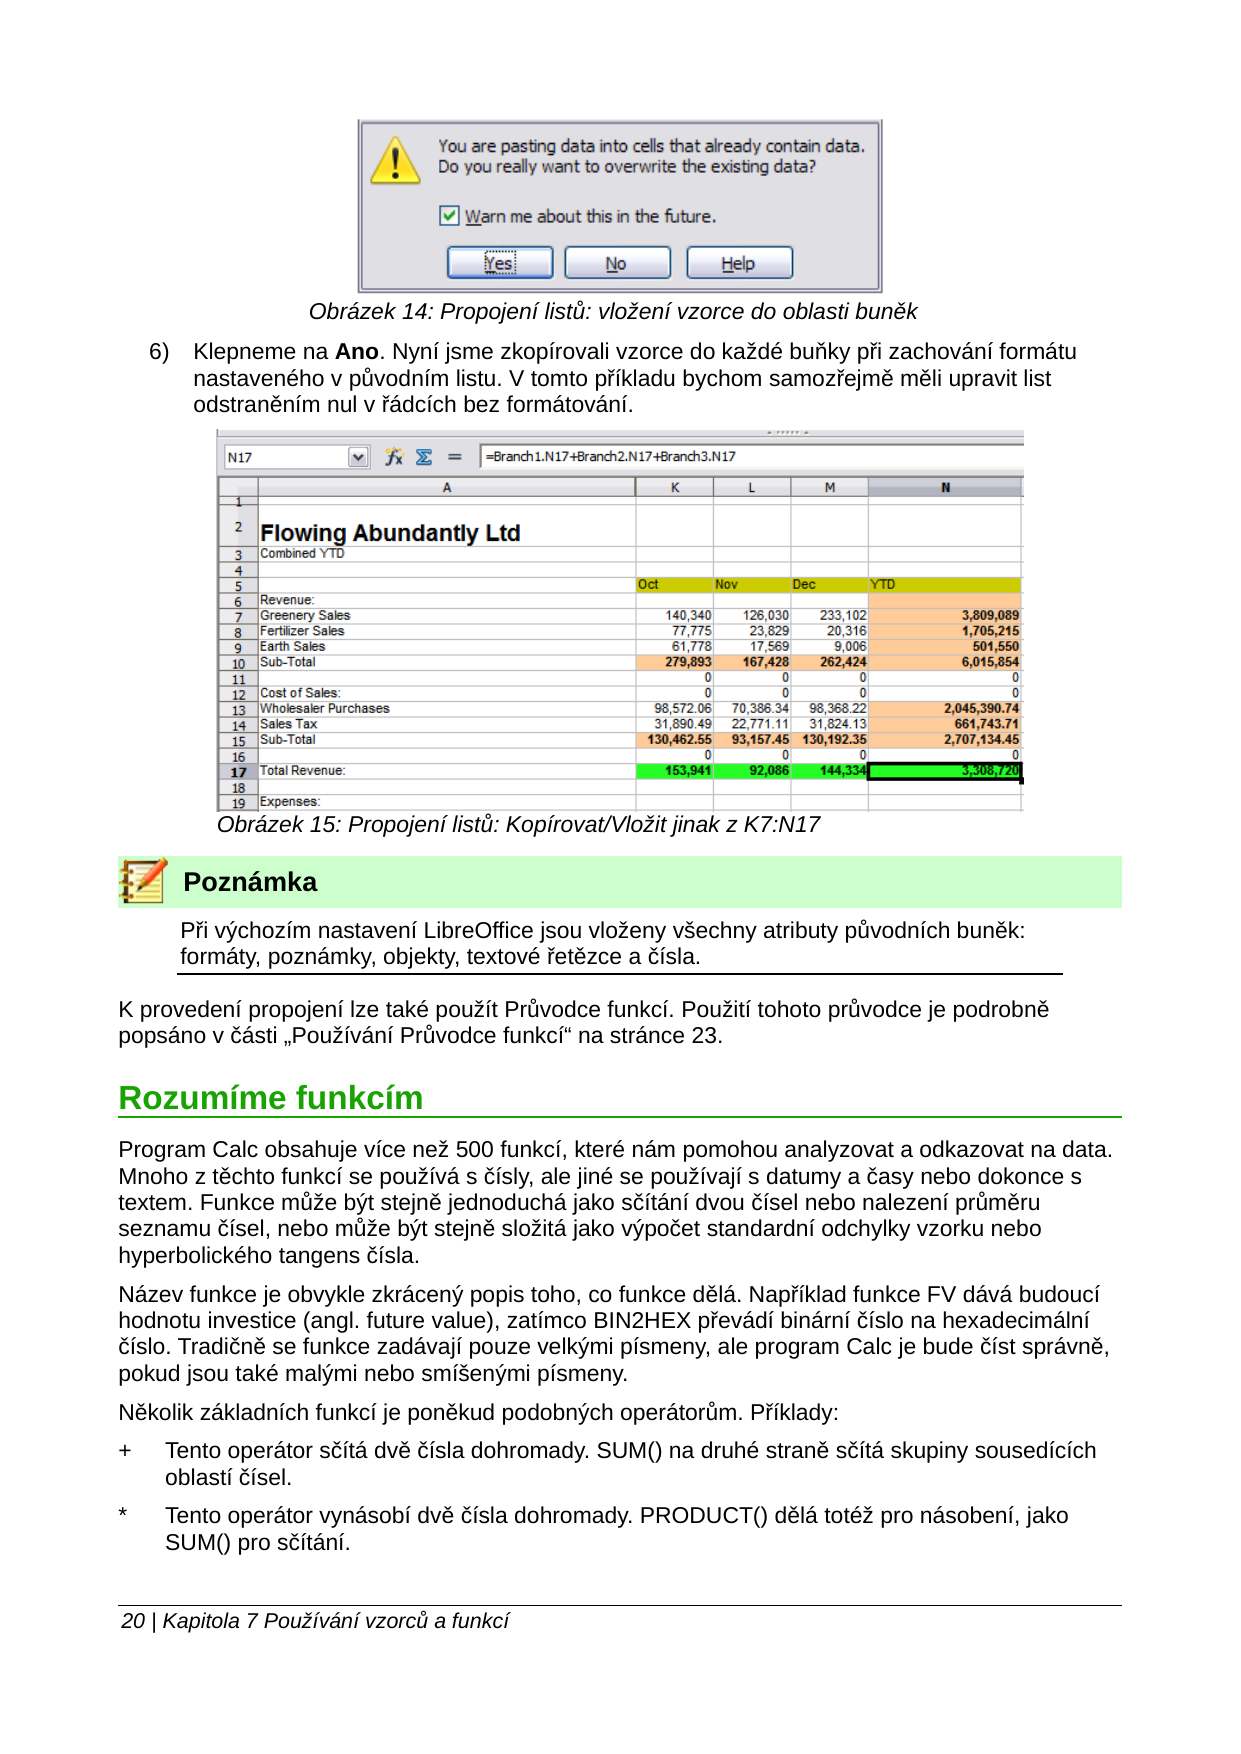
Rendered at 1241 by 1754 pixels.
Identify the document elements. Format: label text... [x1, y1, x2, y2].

text Obrázek 14: Propojení listů: vložení vzorce do oblasti buněk [309, 118, 931, 324]
text Při výchozím nastavení LibreOffice jsou vloženy všechny atributy původních buněk: formáty, poznámky, objekty, textové řetězce a čísla. [177, 914, 1063, 973]
picture [355, 118, 885, 298]
table_cell * [118, 1503, 165, 1568]
text K provedení propojení lze také použít Průvodce funkcí. Použití tohoto průvodce je podrobně popsáno v části „Používání Průvodce funkcí“ na stránce 22. [118, 996, 1122, 1048]
text Program Calc obsahuje více než 500 funkcí, které nám pomohou analyzovat a odkazovat na data. Mnoho z těchto funkcí se používá s čísly, ale jiné se používají s datumy a časy nebo dokonce s textem. Funkce může být stejně jednoduchá jako sčítání dvou čísel nebo nalezení průměru seznamu čísel, nebo může být stejně složitá jako výpočet standardní odchylky vzorku nebo hyperbolického tangens čísla. [118, 1136, 1122, 1268]
subtitle Poznámka [118, 856, 1122, 908]
table_cell Tento operátor vynásobí dvě čísla dohromady. PRODUCT() dělá totéž pro násobení, jako SUM() pro sčítání. [165, 1503, 1122, 1568]
table_header Tento operátor sčítá dvě čísla dohromady. SUM() na druhé straně sčítá skupiny sousedících oblastí čísel. [165, 1437, 1122, 1502]
picture [119, 856, 170, 907]
table_header + [118, 1437, 165, 1502]
text Obrázek 15: Propojení listů: Kopírovat/Vložit jinak z K7:N17 [217, 812, 1024, 838]
list Klepneme na Ano. Nyní jsme zkopírovali vzorce do každé buňky při zachování formátu nastaveného v původním listu. V tomto příkladu bychom samozřejmě měli upravit list odstraněním nul v řádcích bez formátování. [169, 338, 1122, 417]
subtitle Rozumíme funkcím [118, 1078, 1122, 1116]
picture [216, 429, 1024, 812]
text Několik základních funkcí je poněkud podobných operátorům. Příklady: [118, 1398, 1122, 1425]
text Název funkce je obvykle zkrácený popis toho, co funkce dělá. Například funkce FV dává budoucí hodnotu investice (angl. future value), zatímco BIN2HEX převádí binární číslo na hexadecimální číslo. Tradičně se funkce zadávají pouze velkými písmeny, ale program Calc je bude číst správně, pokud jsou také malými nebo smíšenými písmeny. [118, 1281, 1122, 1386]
